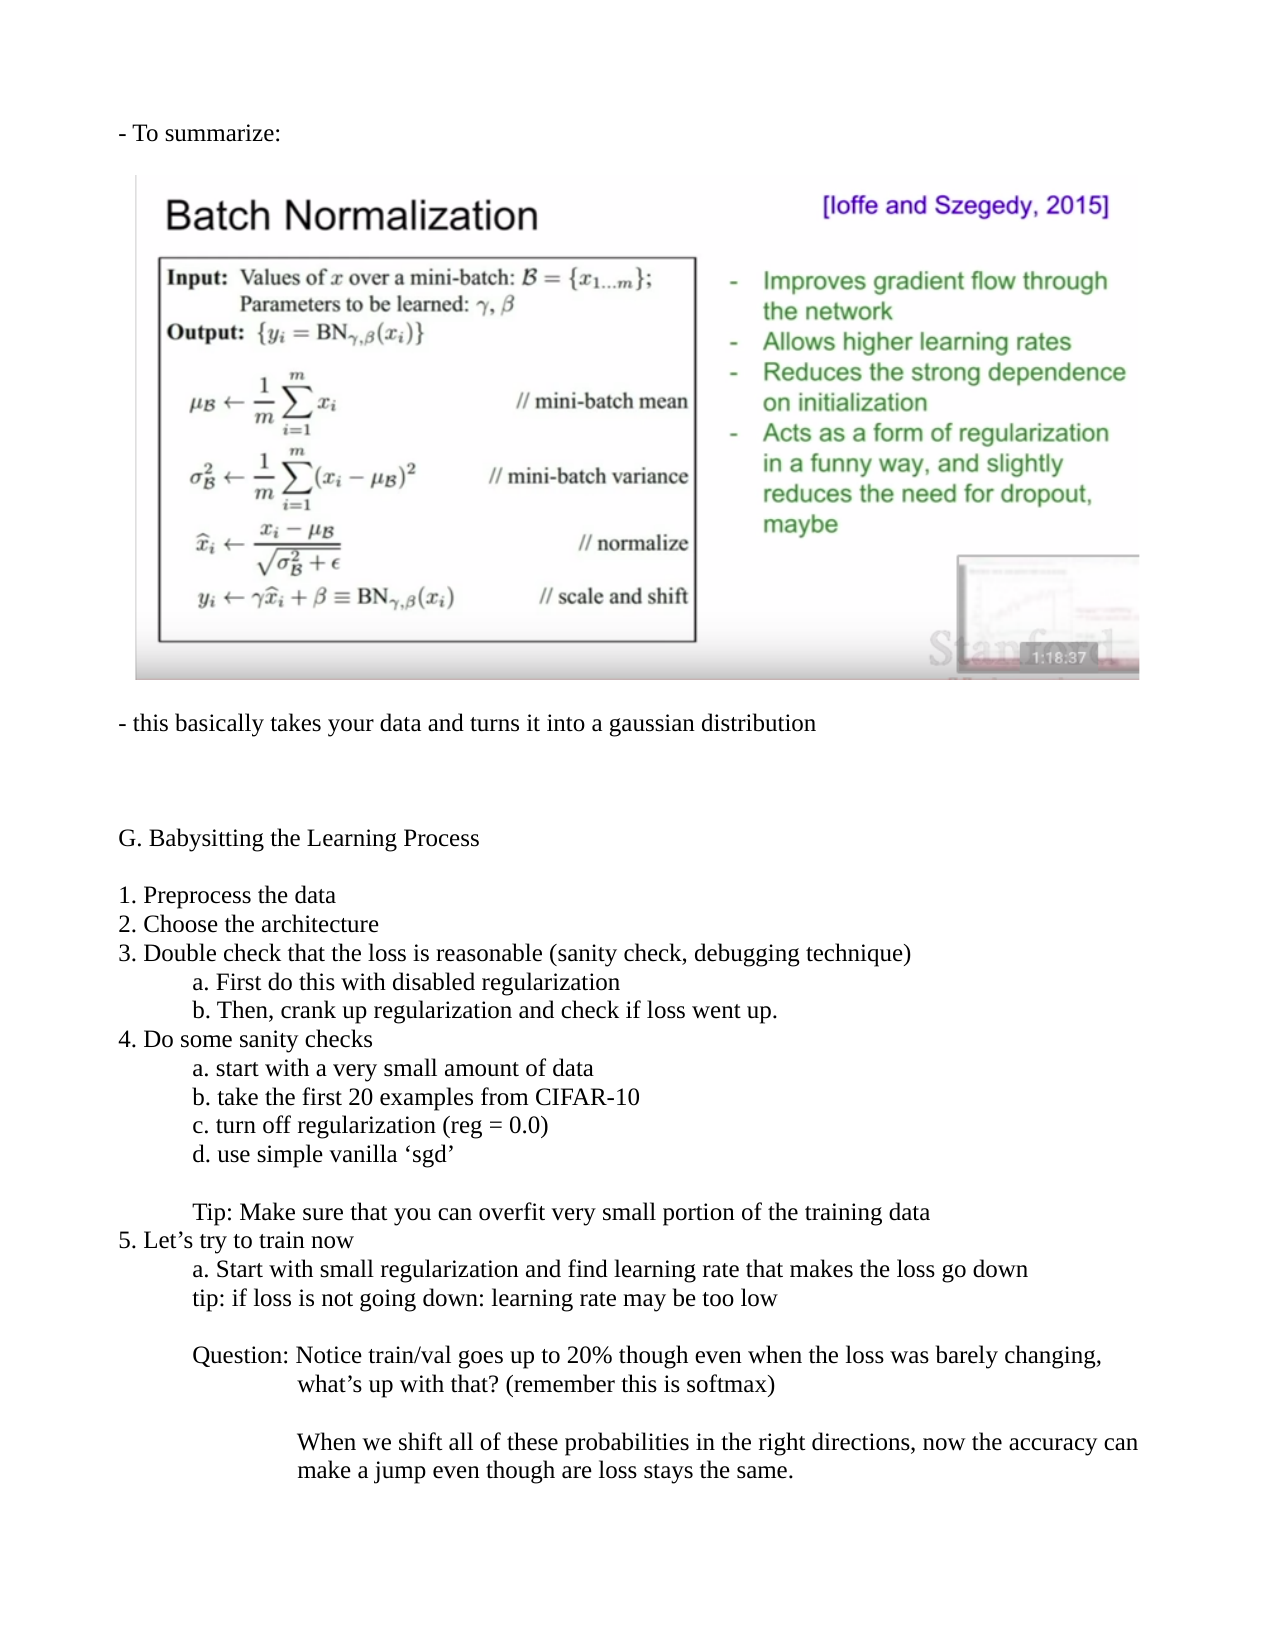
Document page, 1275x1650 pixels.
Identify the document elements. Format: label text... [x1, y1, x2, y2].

text 3. Double check that the loss is reasonable (sanity check, debugging technique) [118, 938, 1157, 967]
text 5. Let’s try to train now [118, 1226, 1157, 1254]
text b. Then, crank up regularization and check if loss went up. [118, 996, 1157, 1024]
text - To summarize: [118, 118, 1157, 147]
text a. start with a very small amount of data [118, 1053, 1157, 1082]
text 1. Preprocess the data [118, 881, 1157, 909]
text - this basically takes your data and turns it into a gaussian distribution [118, 708, 1157, 737]
text d. use simple vanilla ‘sgd’ [118, 1139, 1157, 1168]
text 4. Do some sanity checks [118, 1024, 1157, 1053]
text Question: Notice train/val goes up to 20% though even when the loss was barely changing, what’s up with that? (remember this is softmax) [118, 1341, 1157, 1398]
text c. turn off regularization (reg = 0.0) [118, 1111, 1157, 1139]
text b. take the first 20 examples from CIFAR-10 [118, 1082, 1157, 1111]
text G. Babysitting the Learning Process [118, 823, 1157, 852]
text a. Start with small regularization and find learning rate that makes the loss go down [118, 1254, 1157, 1283]
text Tip: Make sure that you can overfit very small portion of the training data [118, 1197, 1157, 1226]
text 2. Choose the architecture [118, 909, 1157, 938]
text When we shift all of these probabilities in the right directions, now the accuracy can make a jump even though are loss stays the same. [118, 1427, 1157, 1484]
text tip: if loss is not going down: learning rate may be too low [118, 1283, 1157, 1312]
picture [135, 175, 1140, 680]
text a. First do this with disabled regularization [118, 967, 1157, 996]
